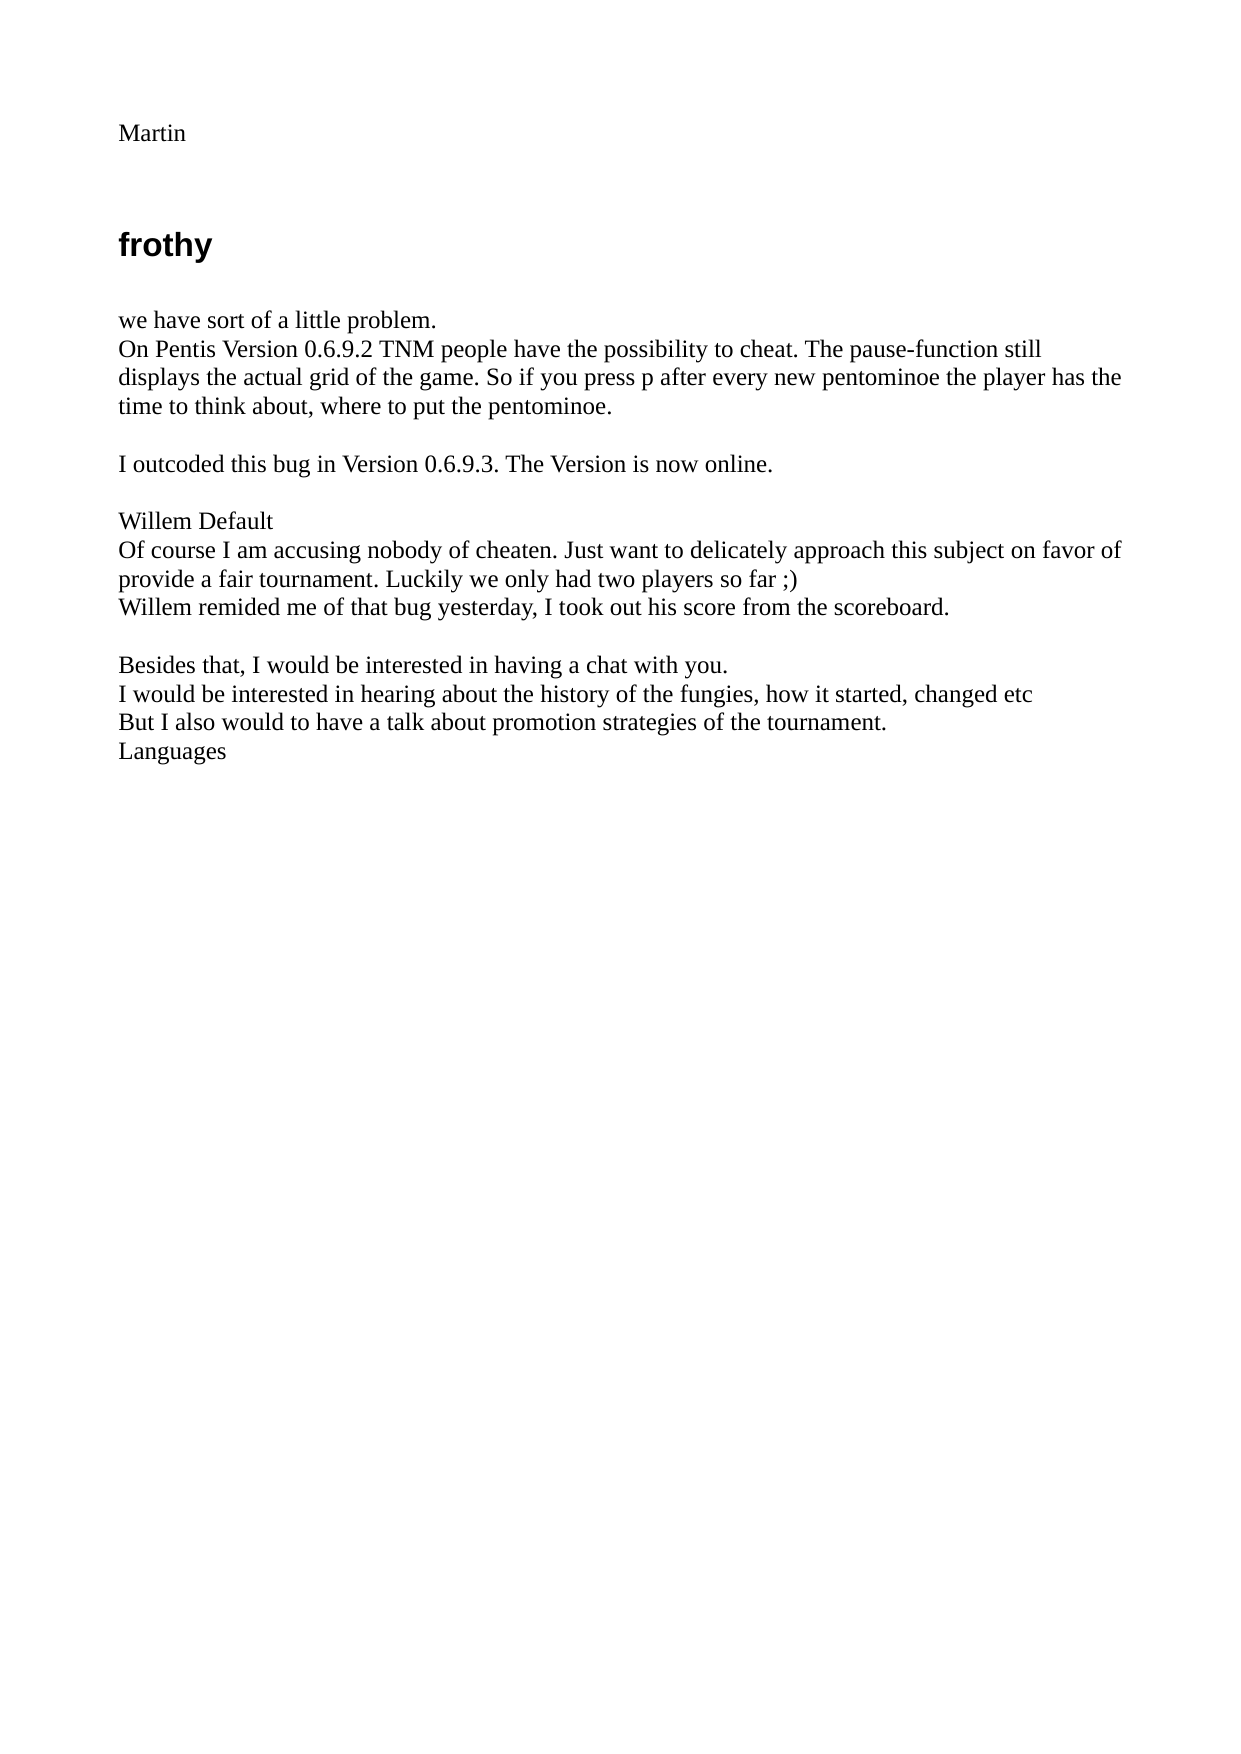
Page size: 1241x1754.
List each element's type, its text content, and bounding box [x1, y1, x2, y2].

text Willem Default [118, 506, 1122, 535]
text But I also would to have a talk about promotion strategies of the tournament. [118, 707, 1122, 736]
text On Pentis Version 0.6.9.2 TNM people have the possibility to cheat. The pause-function still displays the actual grid of the game. So if you press p after every new pentominoe the player has the time to think about, where to put the pentominoe. [118, 334, 1122, 420]
subtitle frothy [118, 225, 1122, 264]
text Of course I am accusing nobody of cheaten. Just want to delicately approach this subject on favor of provide a fair tournament. Luckily we only had two players so far ;) [118, 535, 1122, 592]
text Willem remided me of that bug yesterday, I took out his score from the scoreboard. [118, 592, 1122, 621]
text we have sort of a little problem. [118, 305, 1122, 334]
text I outcoded this bug in Version 0.6.9.3. The Version is now online. [118, 449, 1122, 477]
text I would be interested in hearing about the history of the fungies, how it started, changed etc [118, 679, 1122, 707]
text Martin [118, 118, 1122, 147]
text Besides that, I would be interested in having a chat with you. [118, 650, 1122, 679]
text Languages [118, 736, 1122, 765]
